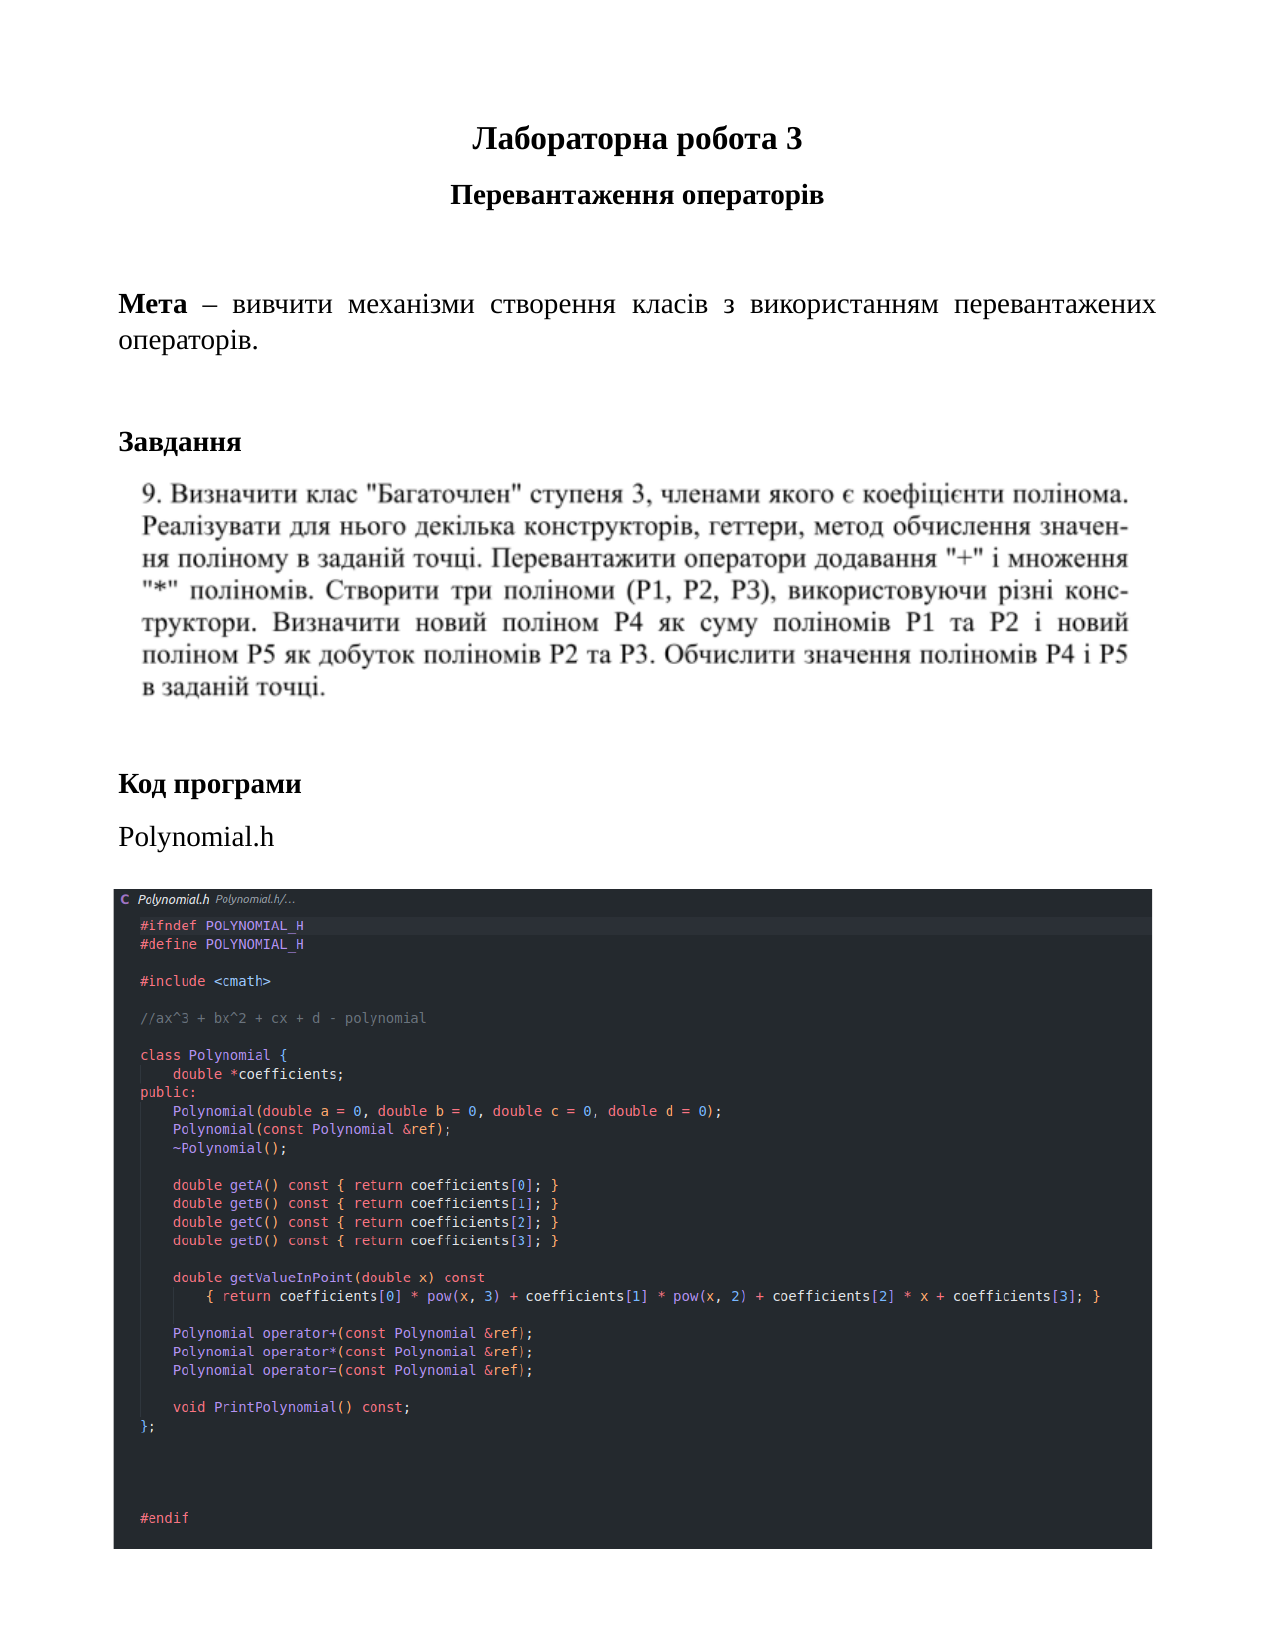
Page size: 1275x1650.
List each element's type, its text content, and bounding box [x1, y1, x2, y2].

text Перевантаження операторів [118, 177, 1157, 210]
text Polynomial.h [118, 819, 1157, 853]
text Мета – вивчити механізми створення класів з використанням перевантажених операторів. [118, 286, 1157, 356]
text Код програми [118, 766, 1157, 799]
text Лабораторна робота 3 [118, 118, 1157, 156]
picture [118, 477, 1157, 710]
text Завдання [118, 424, 1157, 457]
picture [113, 889, 1153, 1549]
